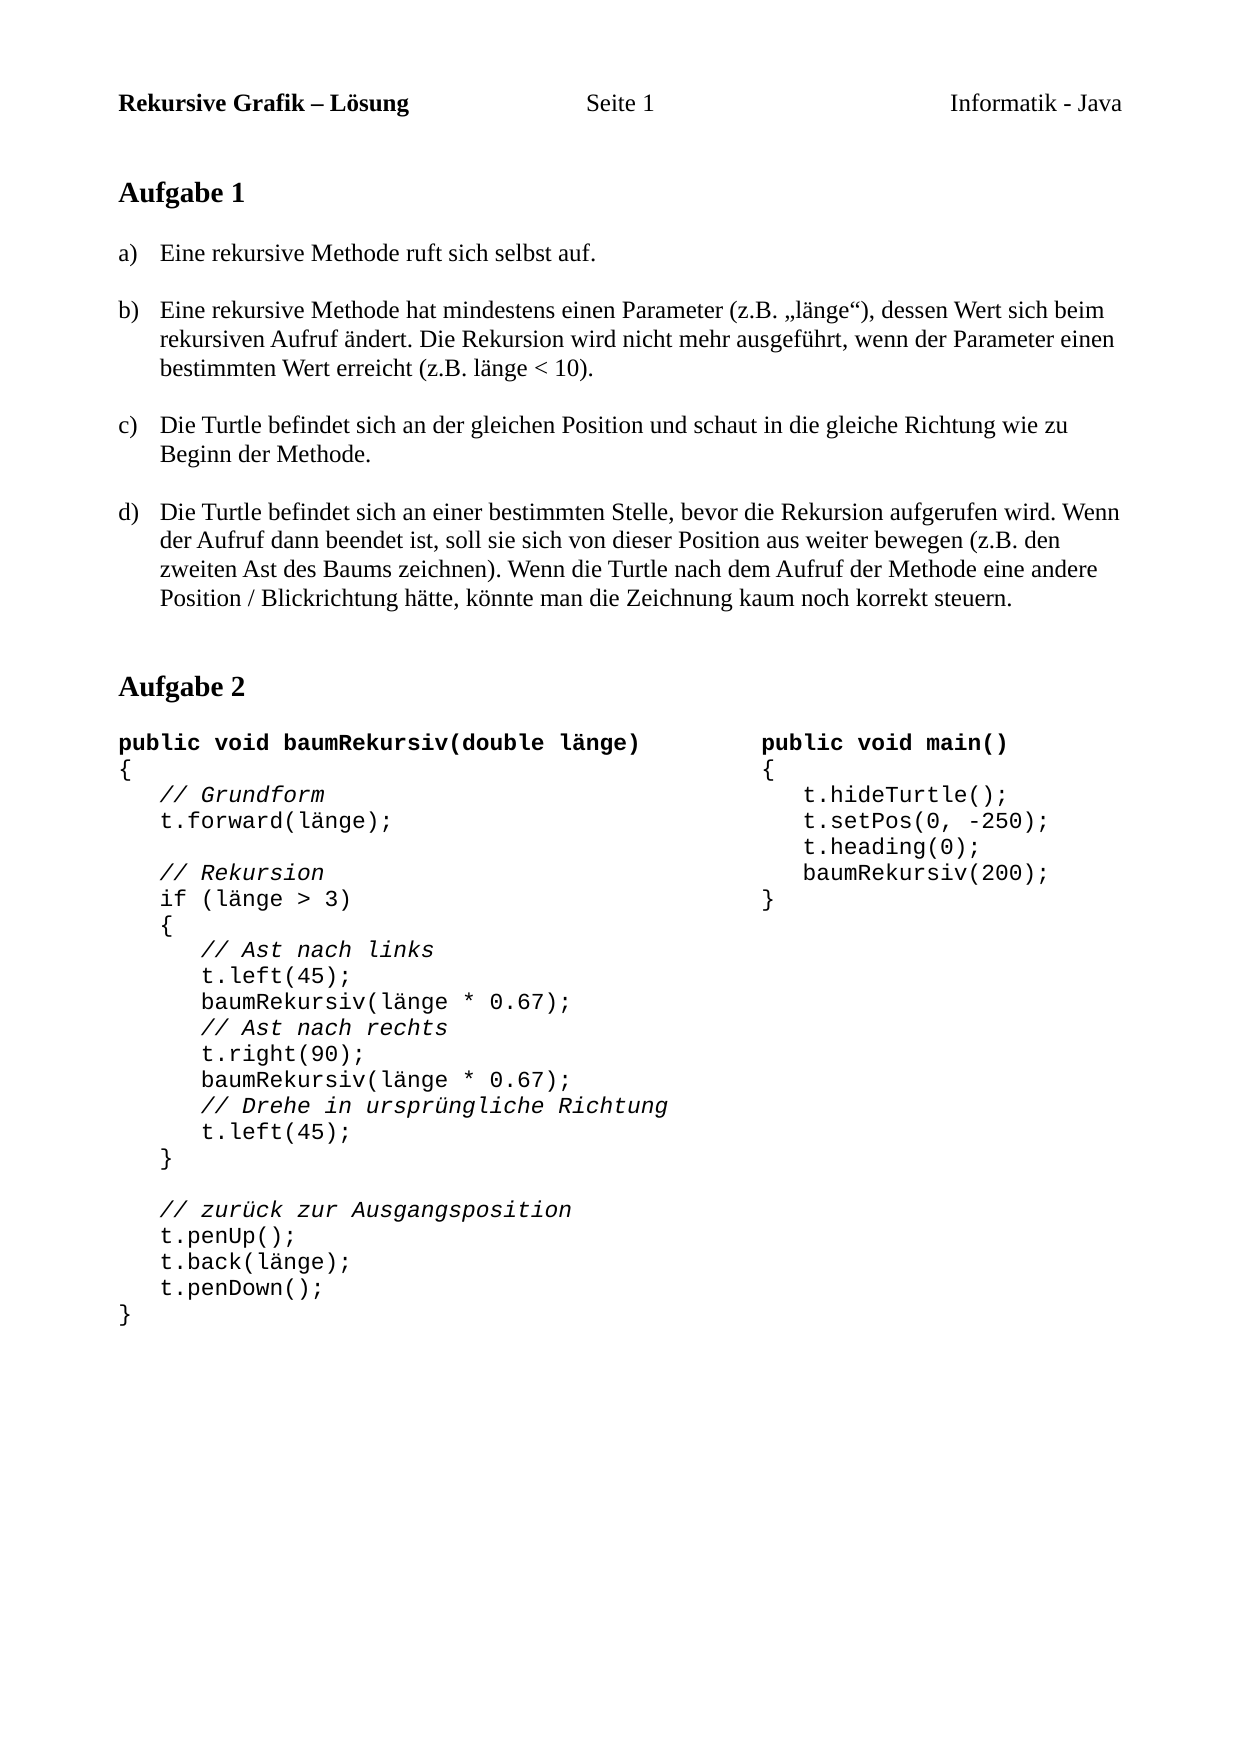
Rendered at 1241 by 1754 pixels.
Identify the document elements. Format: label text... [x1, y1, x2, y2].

table_header public void baumRekursiv(double länge) { // Grundform t.forward(länge); // Rekursion if (länge > 3) { // Ast nach links t.left(45); baumRekursiv(länge * 0.67); // Ast nach rechts t.right(90); baumRekursiv(länge * 0.67); // Drehe in ursprüngliche Richtung t.left(45); } // zurück zur Ausgangsposition t.penUp(); t.back(länge); t.penDown(); } [118, 731, 761, 1328]
list Eine rekursive Methode ruft sich selbst auf. [118, 238, 1122, 267]
list Eine rekursive Methode hat mindestens einen Parameter (z.B. „länge“), dessen Wert sich beim rekursiven Aufruf ändert. Die Rekursion wird nicht mehr ausgeführt, wenn der Parameter einen bestimmten Wert erreicht (z.B. länge < 10). [118, 295, 1122, 382]
text Aufgabe 1 [118, 176, 1122, 209]
list Die Turtle befindet sich an einer bestimmten Stelle, bevor die Rekursion aufgerufen wird. Wenn der Aufruf dann beendet ist, soll sie sich von dieser Position aus weiter bewegen (z.B. den zweiten Ast des Baums zeichnen). Wenn die Turtle nach dem Aufruf der Methode eine andere Position / Blickrichtung hätte, könnte man die Zeichnung kaum noch korrekt steuern. [118, 497, 1122, 612]
text Aufgabe 2 [118, 669, 1122, 703]
table_header public void main() { t.hideTurtle(); t.setPos(0, -250); t.heading(0); baumRekursiv(200); } [761, 731, 1122, 1328]
list Die Turtle befindet sich an der gleichen Position und schaut in die gleiche Richtung wie zu Beginn der Methode. [118, 410, 1122, 468]
